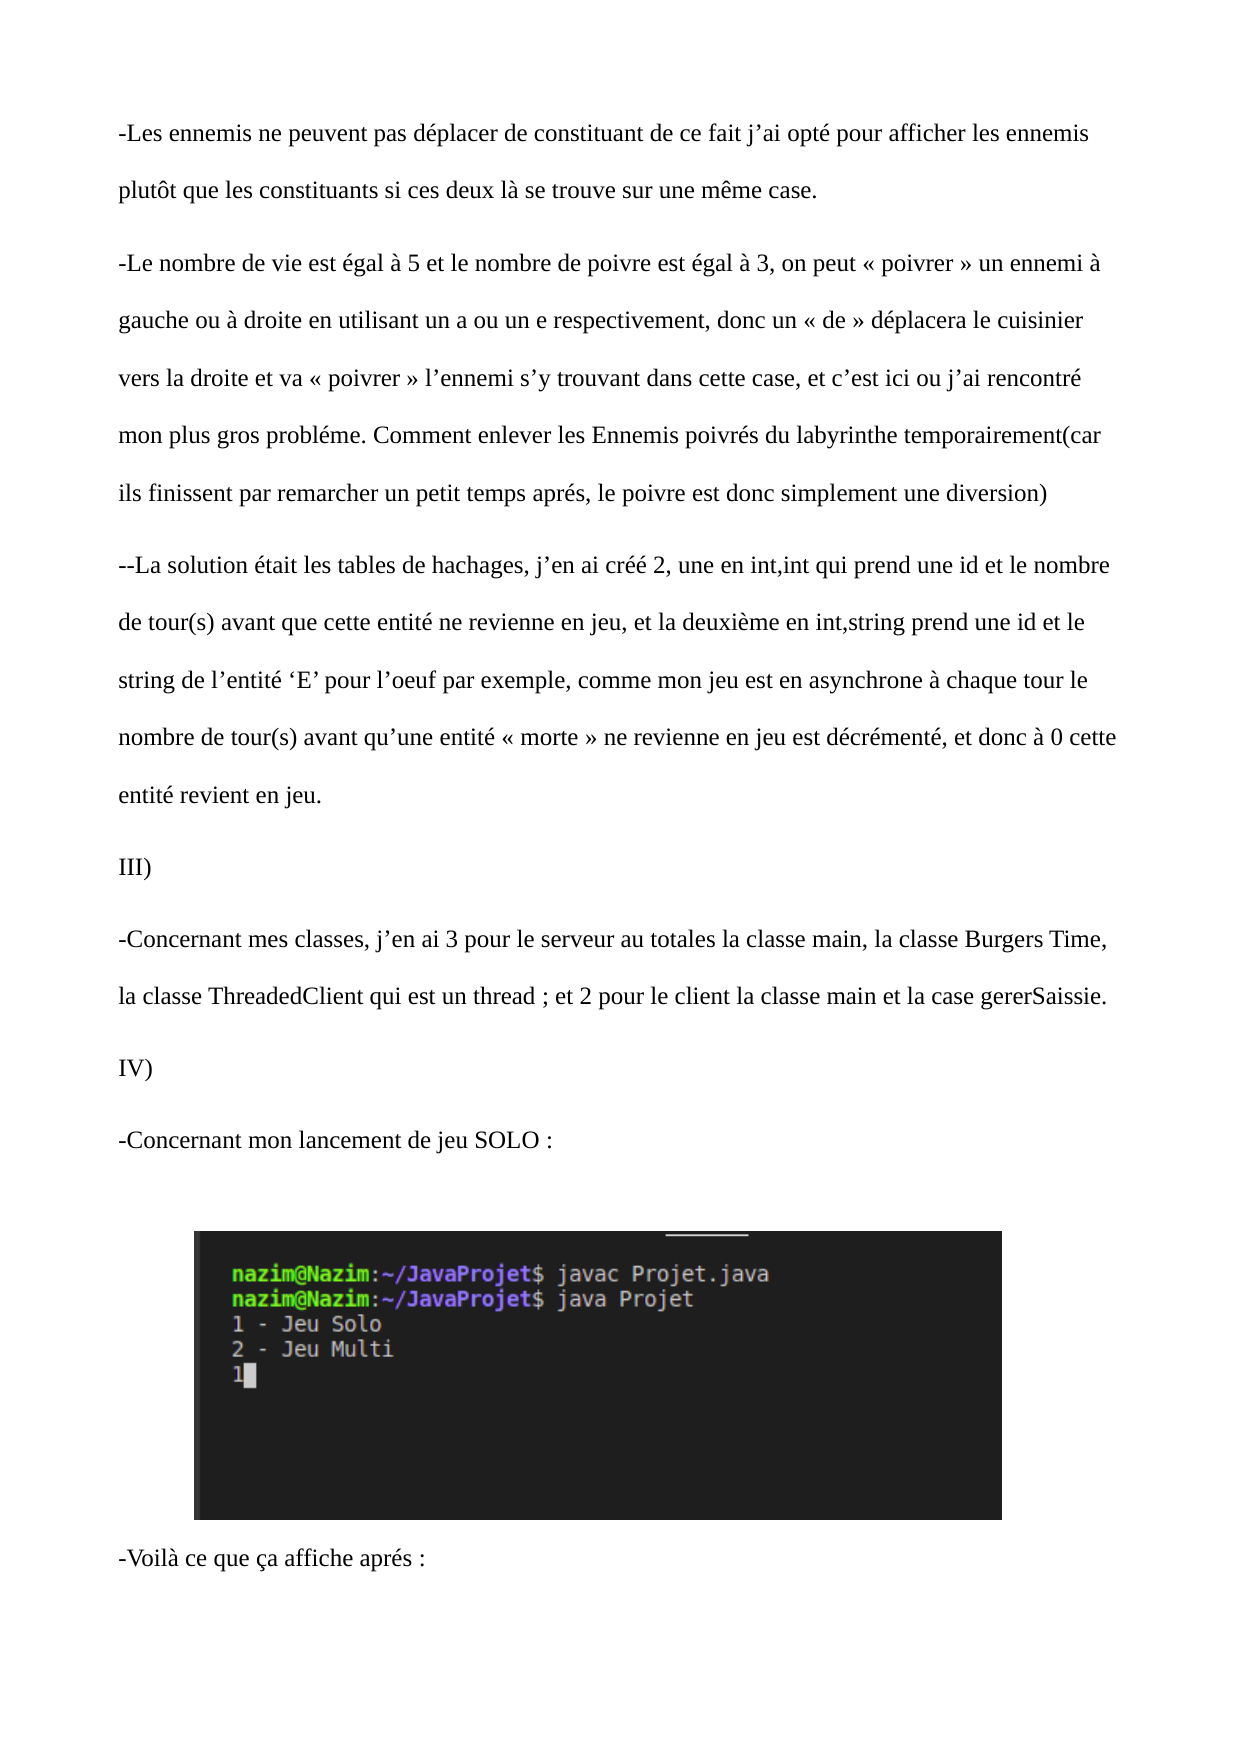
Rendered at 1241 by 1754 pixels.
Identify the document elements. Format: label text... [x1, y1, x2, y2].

picture [194, 1231, 1002, 1520]
text -Le nombre de vie est égal à 5 et le nombre de poivre est égal à 3, on peut « poivrer » un ennemi à gauche ou à droite en utilisant un a ou un e respectivement, donc un « de » déplacera le cuisinier vers la droite et va « poivrer » l’ennemi s’y trouvant dans cette case, et c’est ici ou j’ai rencontré mon plus gros probléme. Comment enlever les Ennemis poivrés du labyrinthe temporairement(car ils finissent par remarcher un petit temps aprés, le poivre est donc simplement une diversion) [118, 248, 1122, 506]
text -Voilà ce que ça affiche aprés : [118, 1543, 1122, 1572]
text IV) [118, 1053, 1122, 1082]
text III) [118, 852, 1122, 881]
text -Les ennemis ne peuvent pas déplacer de constituant de ce fait j’ai opté pour afficher les ennemis plutôt que les constituants si ces deux là se trouve sur une même case. [118, 118, 1122, 204]
text -Concernant mon lancement de jeu SOLO : [118, 1126, 1122, 1212]
text -Concernant mes classes, j’en ai 3 pour le serveur au totales la classe main, la classe Burgers Time, la classe ThreadedClient qui est un thread ; et 2 pour le client la classe main et la case gererSaissie. [118, 924, 1122, 1010]
text --La solution était les tables de hachages, j’en ai créé 2, une en int,int qui prend une id et le nombre de tour(s) avant que cette entité ne revienne en jeu, et la deuxième en int,string prend une id et le string de l’entité ‘E’ pour l’oeuf par exemple, comme mon jeu est en asynchrone à chaque tour le nombre de tour(s) avant qu’une entité « morte » ne revienne en jeu est décrémenté, et donc à 0 cette entité revient en jeu. [118, 550, 1122, 808]
